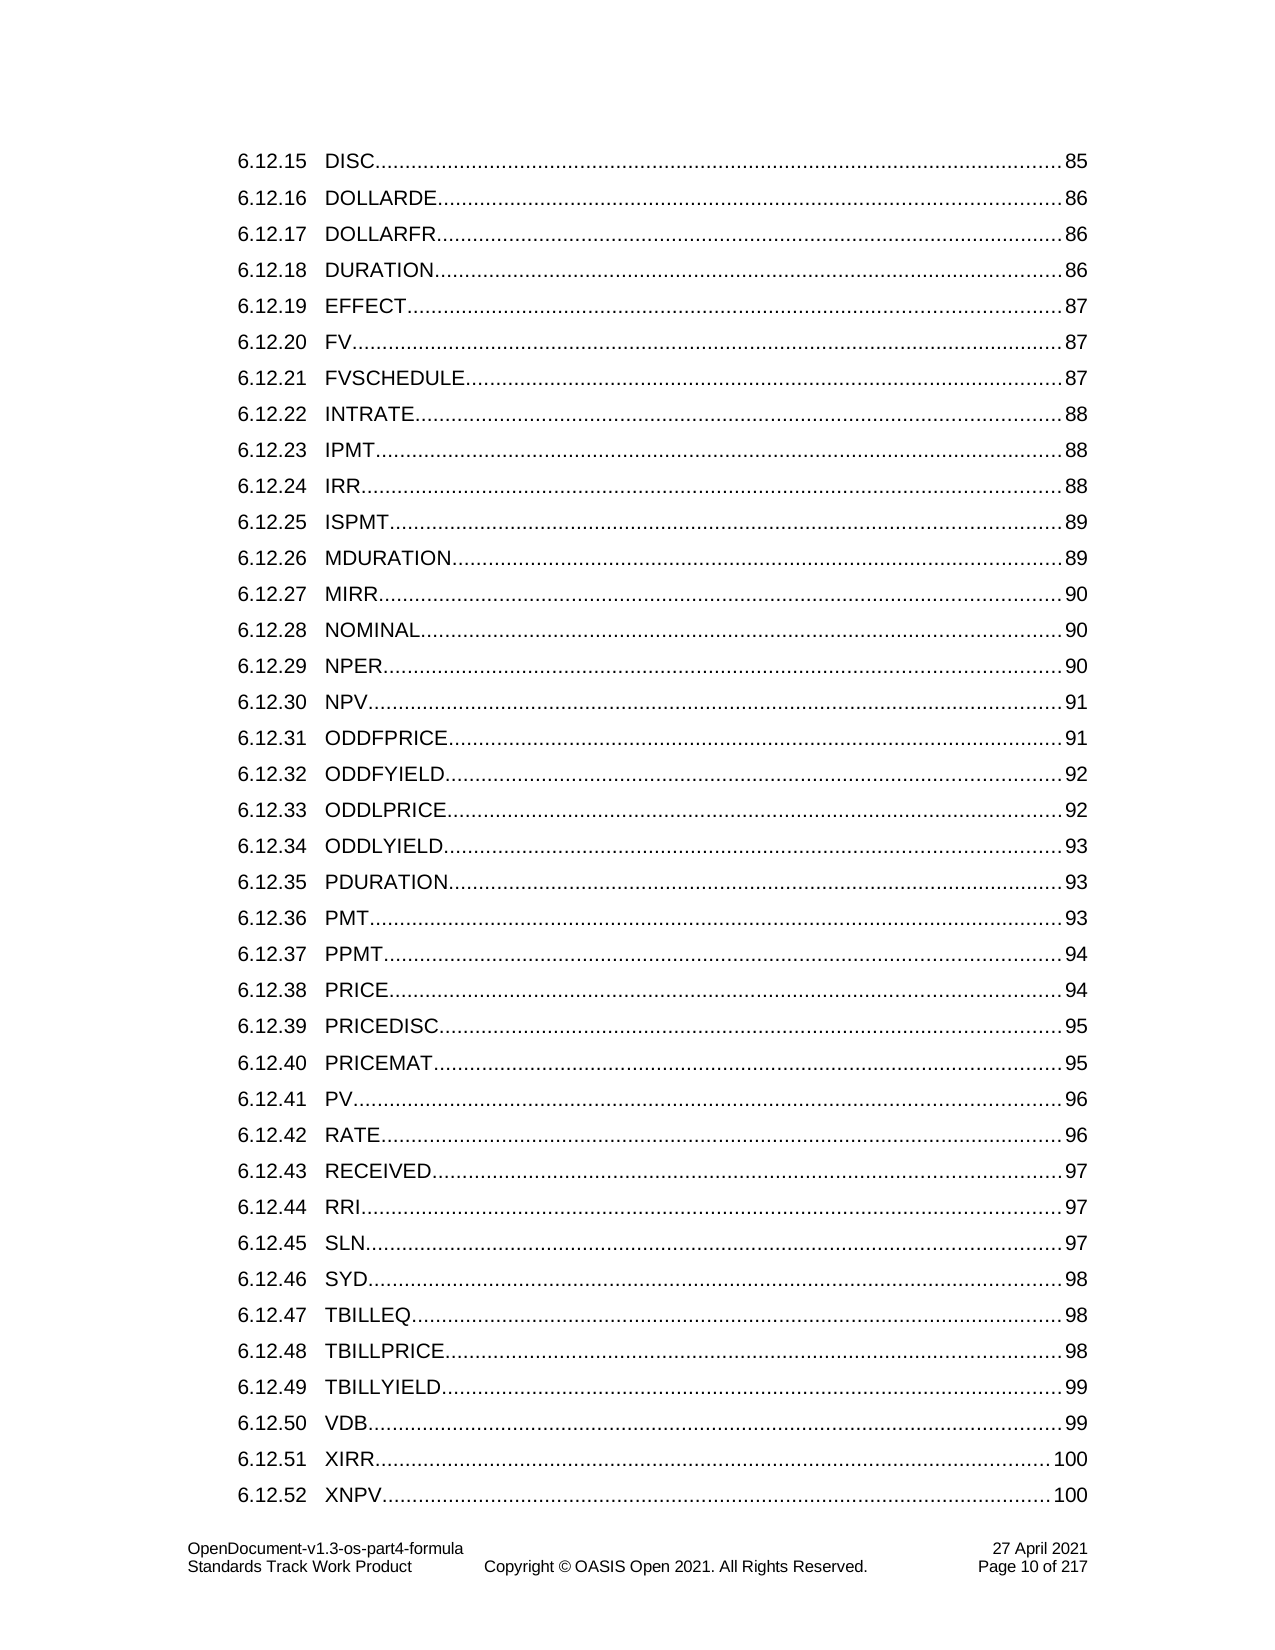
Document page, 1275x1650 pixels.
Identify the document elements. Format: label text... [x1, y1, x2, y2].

text 6.12.51 XIRR 100 [237, 1447, 1088, 1471]
text 6.12.40 PRICEMAT 95 [237, 1051, 1088, 1074]
text 6.12.29 NPER 90 [237, 654, 1088, 678]
text 6.12.20 FV 87 [237, 330, 1088, 354]
text 6.12.42 RATE 96 [237, 1123, 1088, 1147]
text 6.12.33 ODDLPRICE 92 [237, 799, 1088, 822]
text 6.12.30 NPV 91 [237, 691, 1088, 714]
text 6.12.24 IRR 88 [237, 474, 1088, 498]
text 6.12.45 SLN 97 [237, 1231, 1088, 1255]
text 6.12.17 DOLLARFR 86 [237, 222, 1088, 246]
text 6.12.31 ODDFPRICE 91 [237, 727, 1088, 750]
text 6.12.39 PRICEDISC 95 [237, 1015, 1088, 1038]
text 6.12.52 XNPV 100 [237, 1483, 1088, 1507]
text 6.12.38 PRICE 94 [237, 979, 1088, 1002]
text 6.12.19 EFFECT 87 [237, 294, 1088, 318]
text 6.12.41 PV 96 [237, 1087, 1088, 1111]
text 6.12.43 RECEIVED 97 [237, 1159, 1088, 1183]
text 6.12.22 INTRATE 88 [237, 402, 1088, 426]
text 6.12.15 DISC 85 [237, 150, 1088, 173]
text 6.12.37 PPMT 94 [237, 943, 1088, 966]
text 6.12.21 FVSCHEDULE 87 [237, 366, 1088, 390]
text 6.12.34 ODDLYIELD 93 [237, 835, 1088, 858]
text 6.12.50 VDB 99 [237, 1411, 1088, 1435]
text 6.12.16 DOLLARDE 86 [237, 186, 1088, 209]
text 6.12.48 TBILLPRICE 98 [237, 1339, 1088, 1363]
text 6.12.35 PDURATION 93 [237, 871, 1088, 894]
text 6.12.44 RRI 97 [237, 1195, 1088, 1219]
text 6.12.46 SYD 98 [237, 1267, 1088, 1291]
text 6.12.27 MIRR 90 [237, 582, 1088, 606]
text 6.12.28 NOMINAL 90 [237, 618, 1088, 642]
text 6.12.49 TBILLYIELD 99 [237, 1375, 1088, 1399]
text 6.12.26 MDURATION 89 [237, 546, 1088, 570]
text 6.12.32 ODDFYIELD 92 [237, 763, 1088, 786]
text 6.12.47 TBILLEQ 98 [237, 1303, 1088, 1327]
text 6.12.36 PMT 93 [237, 907, 1088, 930]
text 6.12.25 ISPMT 89 [237, 510, 1088, 534]
text 6.12.18 DURATION 86 [237, 258, 1088, 282]
text 6.12.23 IPMT 88 [237, 438, 1088, 462]
